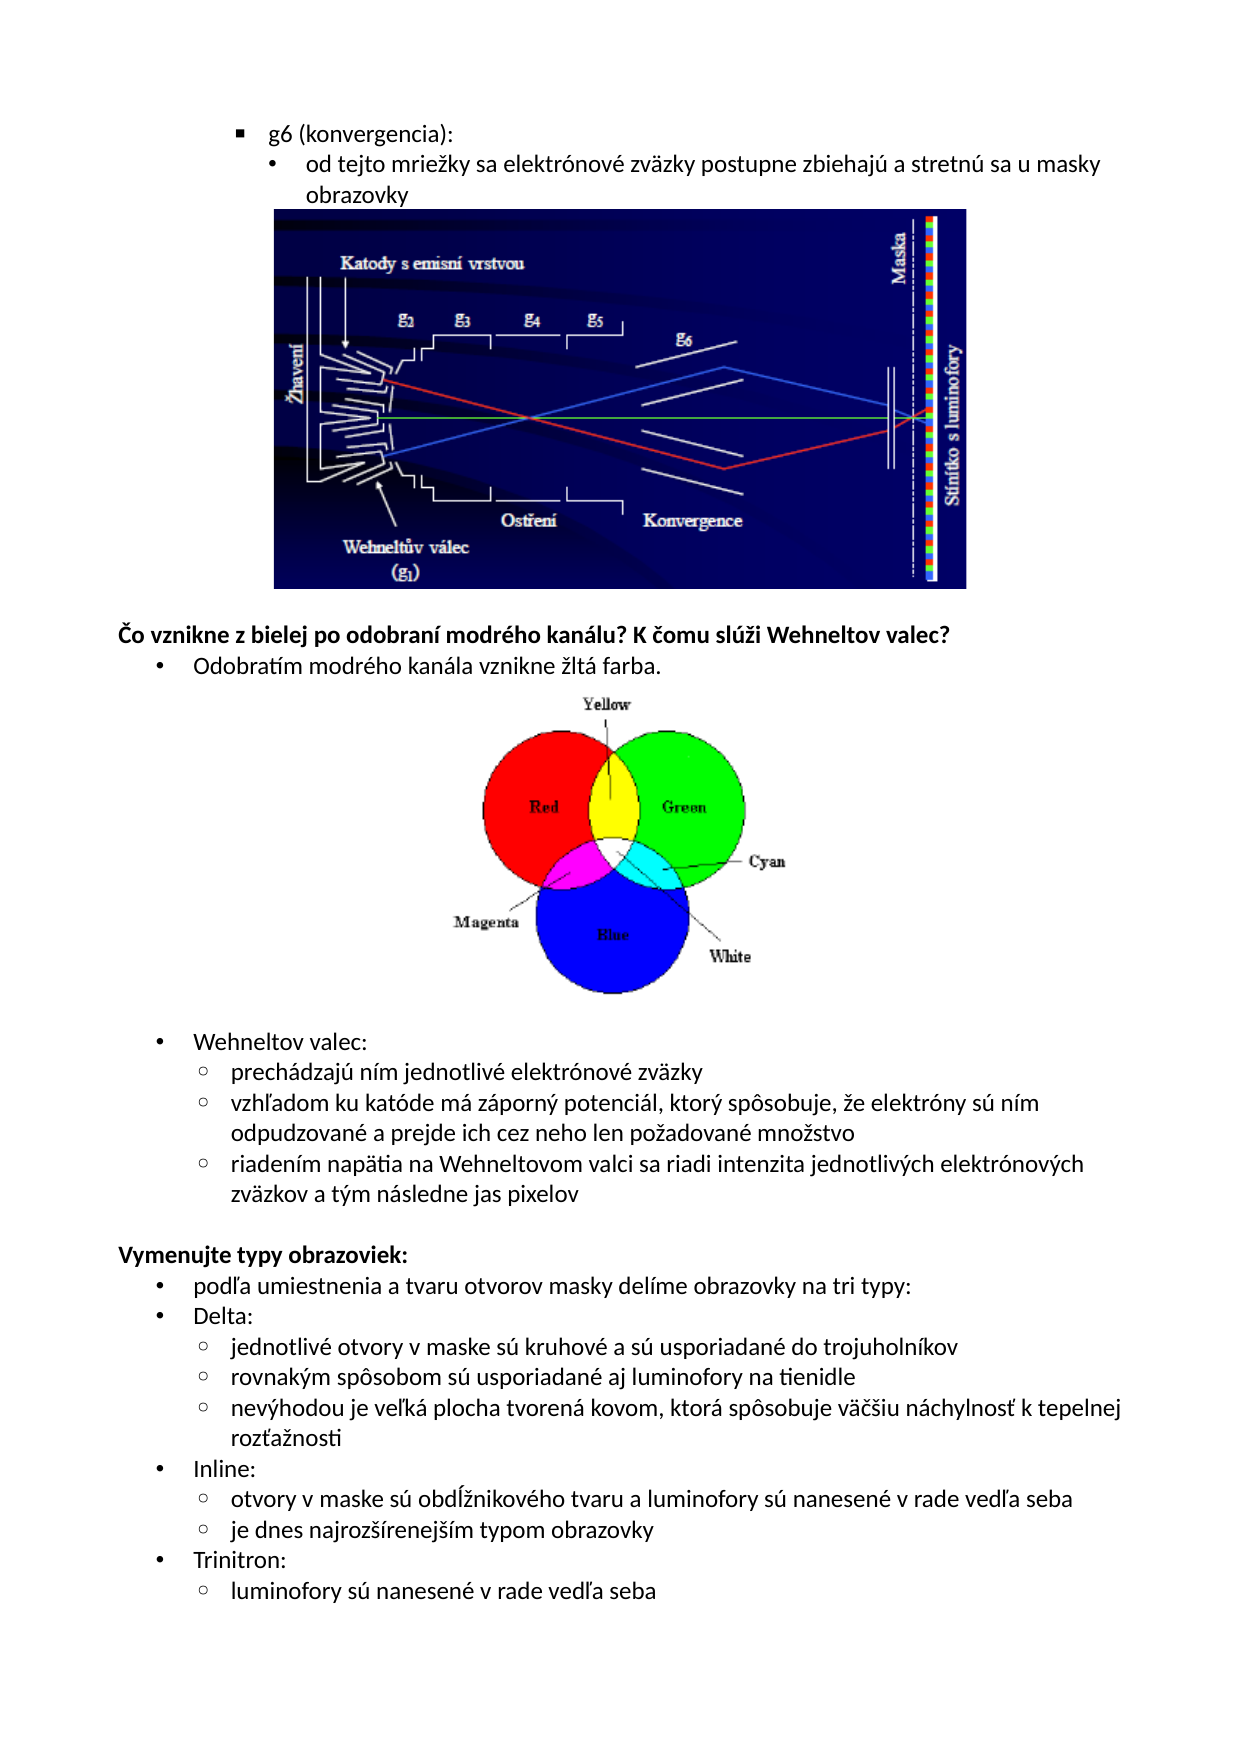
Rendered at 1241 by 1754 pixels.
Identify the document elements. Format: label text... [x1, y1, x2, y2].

list g6 (konvergencia): [231, 118, 1122, 149]
list od tejto mriežky sa elektrónové zväzky postupne zbiehajú a stretnú sa u masky obrazovky [268, 149, 1122, 210]
list nevýhodou je veľká plocha tvorená kovom, ktorá spôsobuje väčšiu náchylnosť k tepelnej rozťažnosti [193, 1392, 1122, 1453]
list je dnes najrozšírenejším typom obrazovky [193, 1514, 1122, 1544]
text Vymenujte typy obrazoviek: [118, 1239, 1122, 1270]
list Delta: [156, 1300, 1122, 1331]
list otvory v maske sú obdĺžnikového tvaru a luminofory sú nanesené v rade vedľa seba [193, 1483, 1122, 1514]
list Inline: [156, 1453, 1122, 1483]
list Odobratím modrého kanála vznikne žltá farba. [156, 650, 1122, 681]
list jednotlivé otvory v maske sú kruhové a sú usporiadané do trojuholníkov [193, 1331, 1122, 1361]
list podľa umiestnenia a tvaru otvorov masky delíme obrazovky na tri typy: [156, 1270, 1122, 1300]
list Trinitron: [156, 1544, 1122, 1575]
list prechádzajú ním jednotlivé elektrónové zväzky [193, 1056, 1122, 1087]
list vzhľadom ku katóde má záporný potenciál, ktorý spôsobuje, že elektróny sú ním odpudzované a prejde ich cez neho len požadované množstvo [193, 1087, 1122, 1148]
list Wehneltov valec: [156, 1026, 1122, 1056]
list luminofory sú nanesené v rade vedľa seba [193, 1575, 1122, 1606]
list rovnakým spôsobom sú usporiadané aj luminofory na tienidle [193, 1361, 1122, 1392]
list riadením napätia na Wehneltovom valci sa riadi intenzita jednotlivých elektrónových zväzkov a tým následne jas pixelov [193, 1148, 1122, 1209]
text Čo vznikne z bielej po odobraní modrého kanálu? K čomu slúži Wehneltov valec? [118, 619, 1122, 650]
